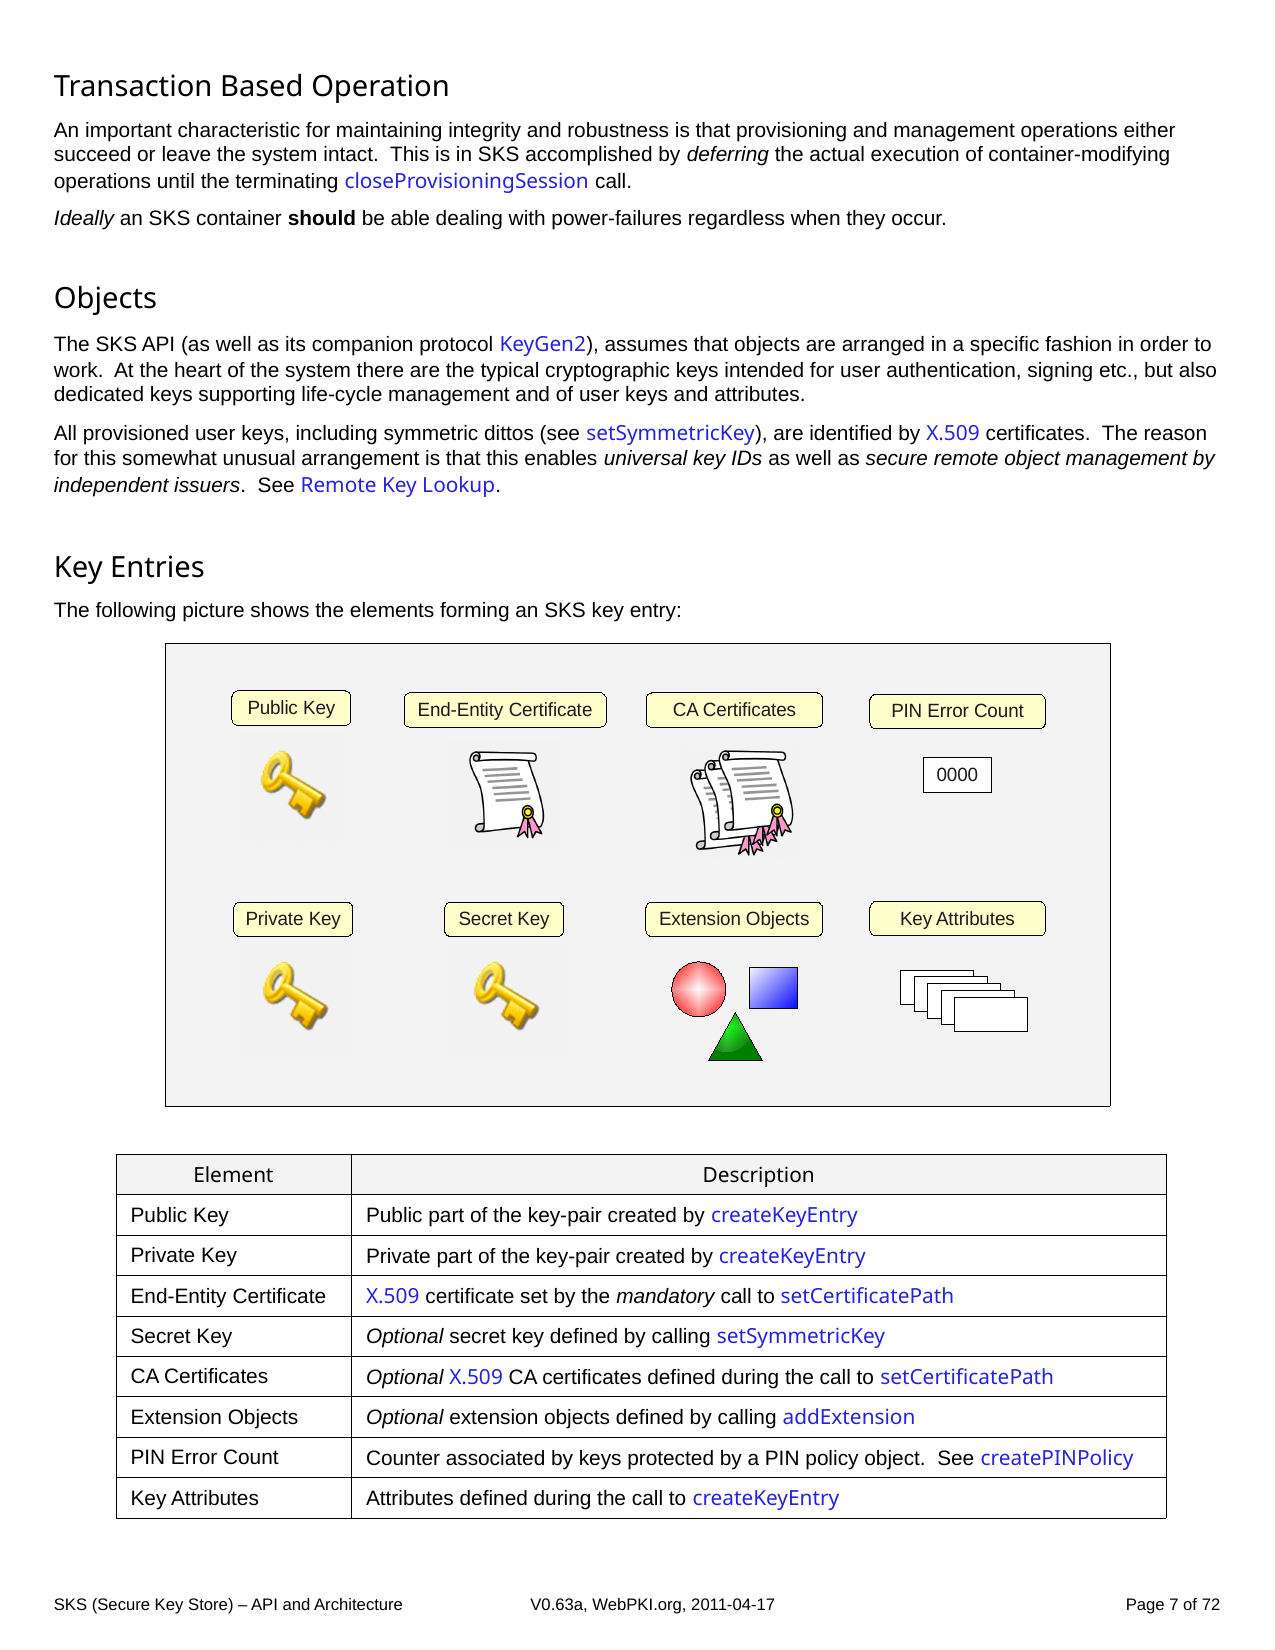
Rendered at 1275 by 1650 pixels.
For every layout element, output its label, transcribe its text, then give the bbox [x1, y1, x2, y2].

table_cell PIN Error Count [117, 1438, 351, 1477]
table_cell Optional X.509 CA certificates defined during the call to setCertificatePath [352, 1357, 1166, 1396]
table_cell Optional extension objects defined by calling addExtension [352, 1397, 1166, 1437]
text An important characteristic for maintaining integrity and robustness is that provisioning and management operations either succeed or leave the system intact. This is in SKS accomplished by deferring the actual execution of container-modifying operations until the terminating closeProvisioningSession call. [54, 118, 1221, 194]
subtitle Key Entries [54, 546, 1221, 586]
table_cell Optional secret key defined by calling setSymmetricKey [352, 1317, 1166, 1356]
table_cell Secret Key [117, 1317, 351, 1356]
text All provisioned user keys, including symmetric dittos (see setSymmetricKey), are identified by X.509 certificates. The reason for this somewhat unusual arrangement is that this enables universal key IDs as well as secure remote object management by independent issuers. See Remote Key Lookup. [54, 418, 1221, 498]
text The following picture shows the elements forming an SKS key entry: [54, 598, 1221, 1130]
table_cell Private Key [117, 1236, 351, 1275]
table_header Description [352, 1155, 1166, 1194]
table_cell Extension Objects [117, 1397, 351, 1437]
table_cell Private part of the key-pair created by createKeyEntry [352, 1236, 1166, 1275]
table_cell Public Key [117, 1195, 351, 1235]
table_cell Counter associated by keys protected by a PIN policy object. See createPINPolicy [352, 1438, 1166, 1477]
table_cell CA Certificates [117, 1357, 351, 1396]
subtitle Transaction Based Operation [54, 66, 1221, 105]
table_cell Public part of the key-pair created by createKeyEntry [352, 1195, 1166, 1235]
table_cell Key Attributes [117, 1478, 351, 1518]
table_cell Attributes defined during the call to createKeyEntry [352, 1478, 1166, 1518]
table_cell End‑Entity Certificate [117, 1276, 351, 1316]
text The SKS API (as well as its companion protocol KeyGen2), assumes that objects are arranged in a specific fashion in order to work. At the heart of the system there are the typical cryptographic keys intended for user authentication, signing etc., but also dedicated keys supporting life-cycle management and of user keys and attributes. [54, 329, 1221, 406]
subtitle Objects [54, 277, 1221, 317]
table_header Element [117, 1155, 351, 1194]
text Ideally an SKS container should be able dealing with power-failures regardless when they occur. [54, 206, 1221, 230]
table_cell X.509 certificate set by the mandatory call to setCertificatePath [352, 1276, 1166, 1316]
